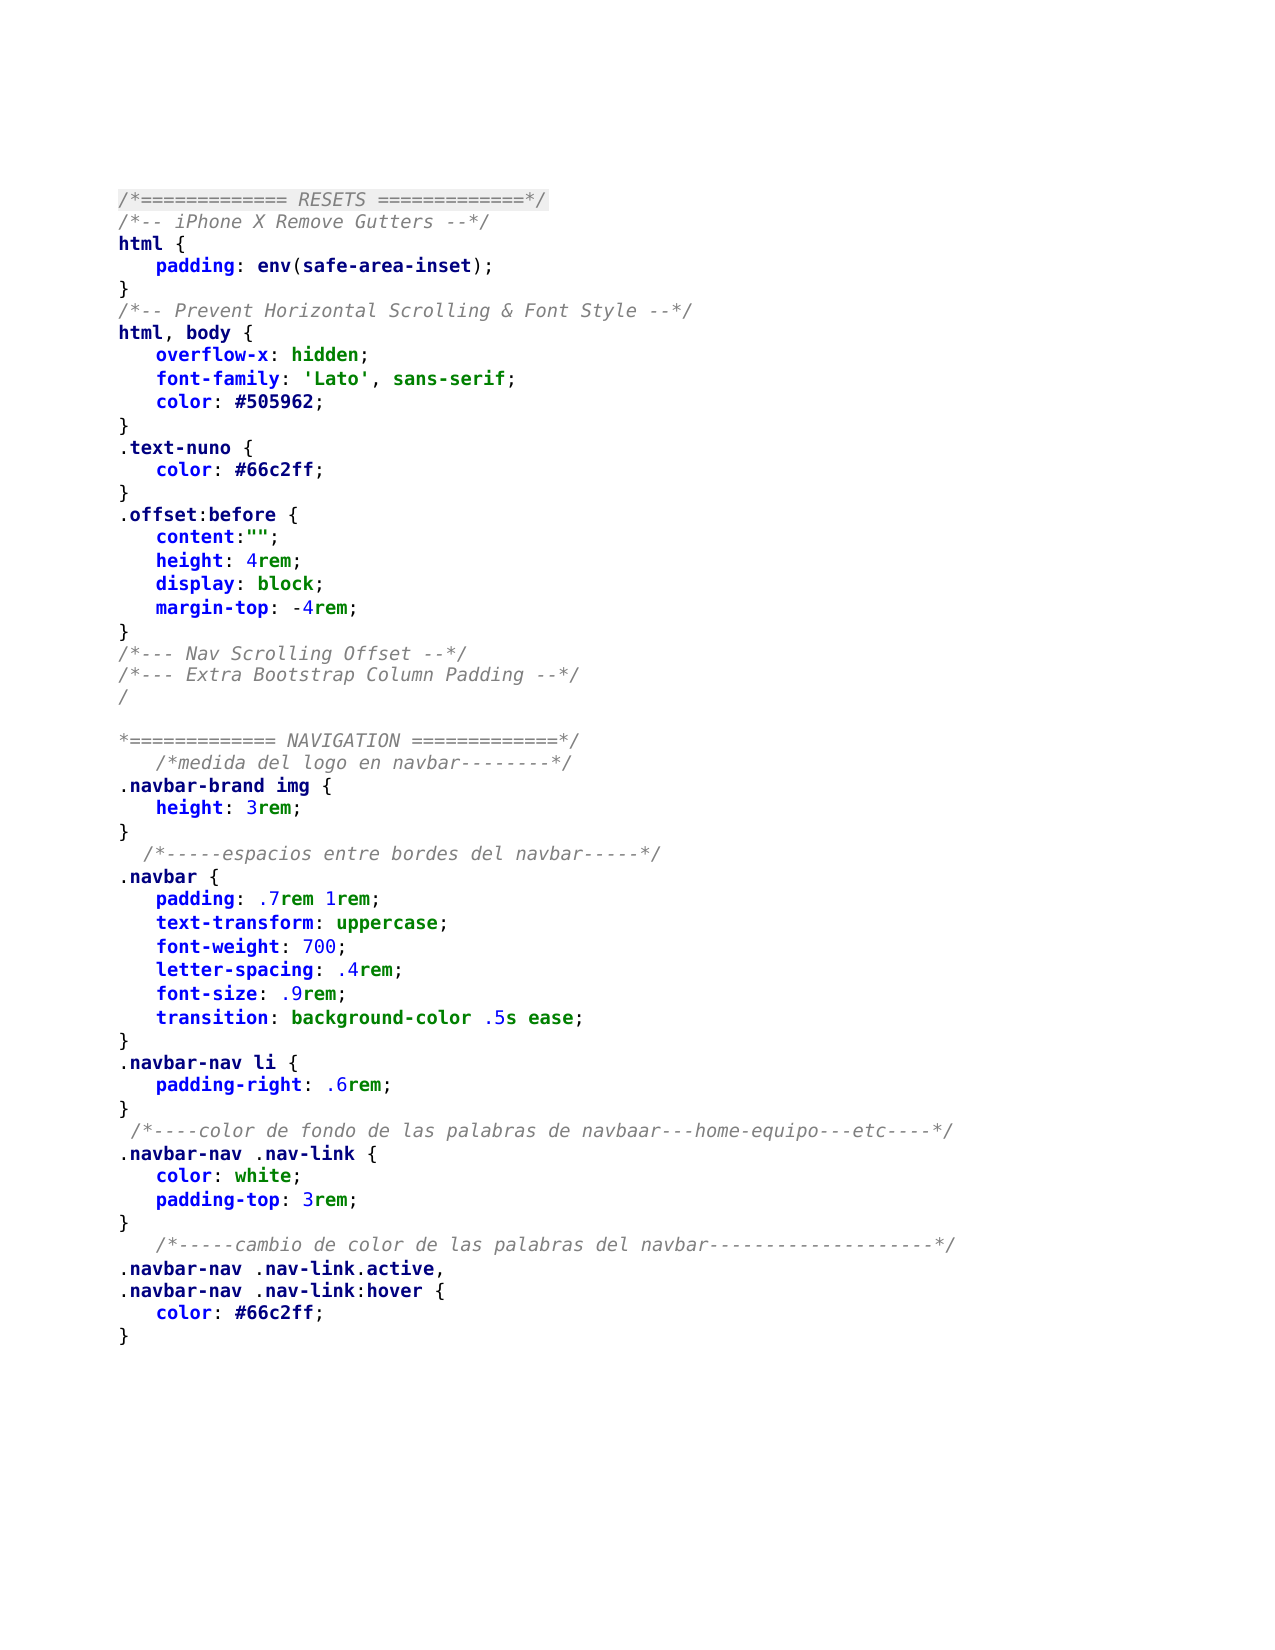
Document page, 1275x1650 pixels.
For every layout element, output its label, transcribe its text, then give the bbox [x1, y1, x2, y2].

text content:""; [118, 526, 1157, 550]
text .navbar { [118, 867, 1157, 888]
text color: #505962; [118, 391, 1157, 415]
text .navbar-nav .nav-link:hover { [118, 1280, 1157, 1302]
text height: 3rem; [118, 797, 1157, 821]
text /*-----espacios entre bordes del navbar-----*/ [118, 843, 1157, 867]
text text-transform: uppercase; [118, 912, 1157, 936]
text /*-- iPhone X Remove Gutters --*/ [118, 211, 1157, 233]
text margin-top: -4rem; [118, 597, 1157, 621]
text font-weight: 700; [118, 936, 1157, 959]
text padding-right: .6rem; [118, 1074, 1157, 1098]
text /*medida del logo en navbar--------*/ [118, 752, 1157, 776]
text font-family: 'Lato', sans-serif; [118, 368, 1157, 391]
text html { [118, 233, 1157, 255]
text font-size: .9rem; [118, 983, 1157, 1007]
text .navbar-nav .nav-link { [118, 1143, 1157, 1165]
text } [118, 1030, 1157, 1052]
text } [118, 482, 1157, 504]
text } [118, 415, 1157, 437]
text color: #66c2ff; [118, 459, 1157, 482]
text padding: env(safe-area-inset); [118, 255, 1157, 278]
text .navbar-brand img { [118, 776, 1157, 797]
text overflow-x: hidden; [118, 344, 1157, 368]
text padding-top: 3rem; [118, 1189, 1157, 1212]
text html, body { [118, 322, 1157, 344]
text /*-----cambio de color de las palabras del navbar--------------------*/ [118, 1234, 1157, 1258]
text /*----color de fondo de las palabras de navbaar---home-equipo---etc----*/ [118, 1119, 1157, 1143]
text } [118, 1098, 1157, 1119]
text } [118, 821, 1157, 843]
text /*-- Prevent Horizontal Scrolling & Font Style --*/ [118, 300, 1157, 322]
text letter-spacing: .4rem; [118, 959, 1157, 983]
text transition: background-color .5s ease; [118, 1007, 1157, 1030]
text display: block; [118, 573, 1157, 597]
text *============= NAVIGATION =============*/ [118, 730, 1157, 752]
text /*============= RESETS =============*/ [118, 189, 1157, 211]
text color: #66c2ff; [118, 1302, 1157, 1325]
text } [118, 621, 1157, 642]
text .navbar-nav .nav-link.active, [118, 1258, 1157, 1280]
text .text-nuno { [118, 437, 1157, 459]
text color: white; [118, 1165, 1157, 1189]
text height: 4rem; [118, 550, 1157, 573]
text /*--- Nav Scrolling Offset --*/ [118, 642, 1157, 664]
text padding: .7rem 1rem; [118, 888, 1157, 912]
text } [118, 1325, 1157, 1347]
text / [118, 686, 1157, 708]
text } [118, 1212, 1157, 1234]
text /*--- Extra Bootstrap Column Padding --*/ [118, 664, 1157, 686]
text } [118, 278, 1157, 300]
text .navbar-nav li { [118, 1052, 1157, 1074]
text .offset:before { [118, 504, 1157, 526]
